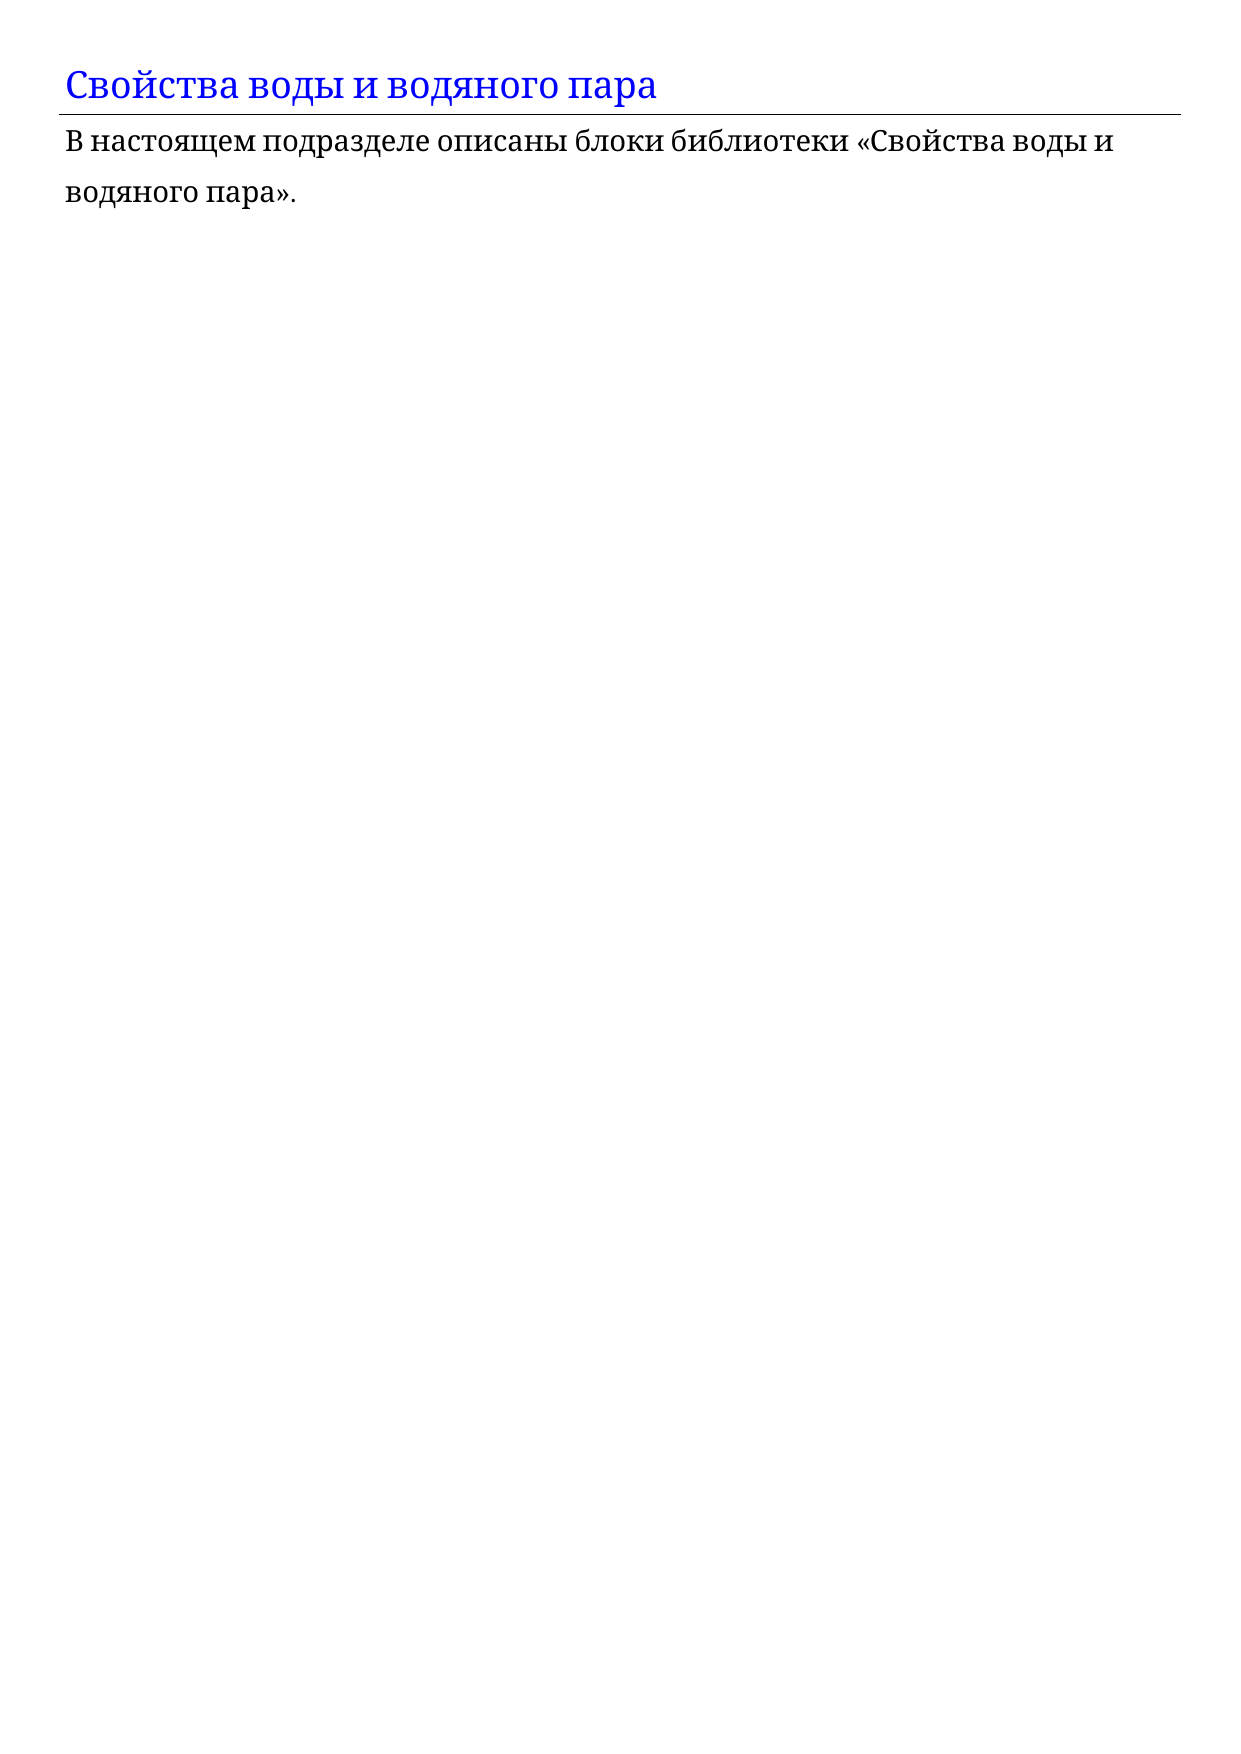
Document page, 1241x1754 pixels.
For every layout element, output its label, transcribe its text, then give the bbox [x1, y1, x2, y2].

table_header Свойства воды и водяного пара [59, 59, 1181, 114]
table_cell В настоящем подразделе описаны блоки библиотеки «Свойства воды и водяного пара». [59, 115, 1181, 221]
